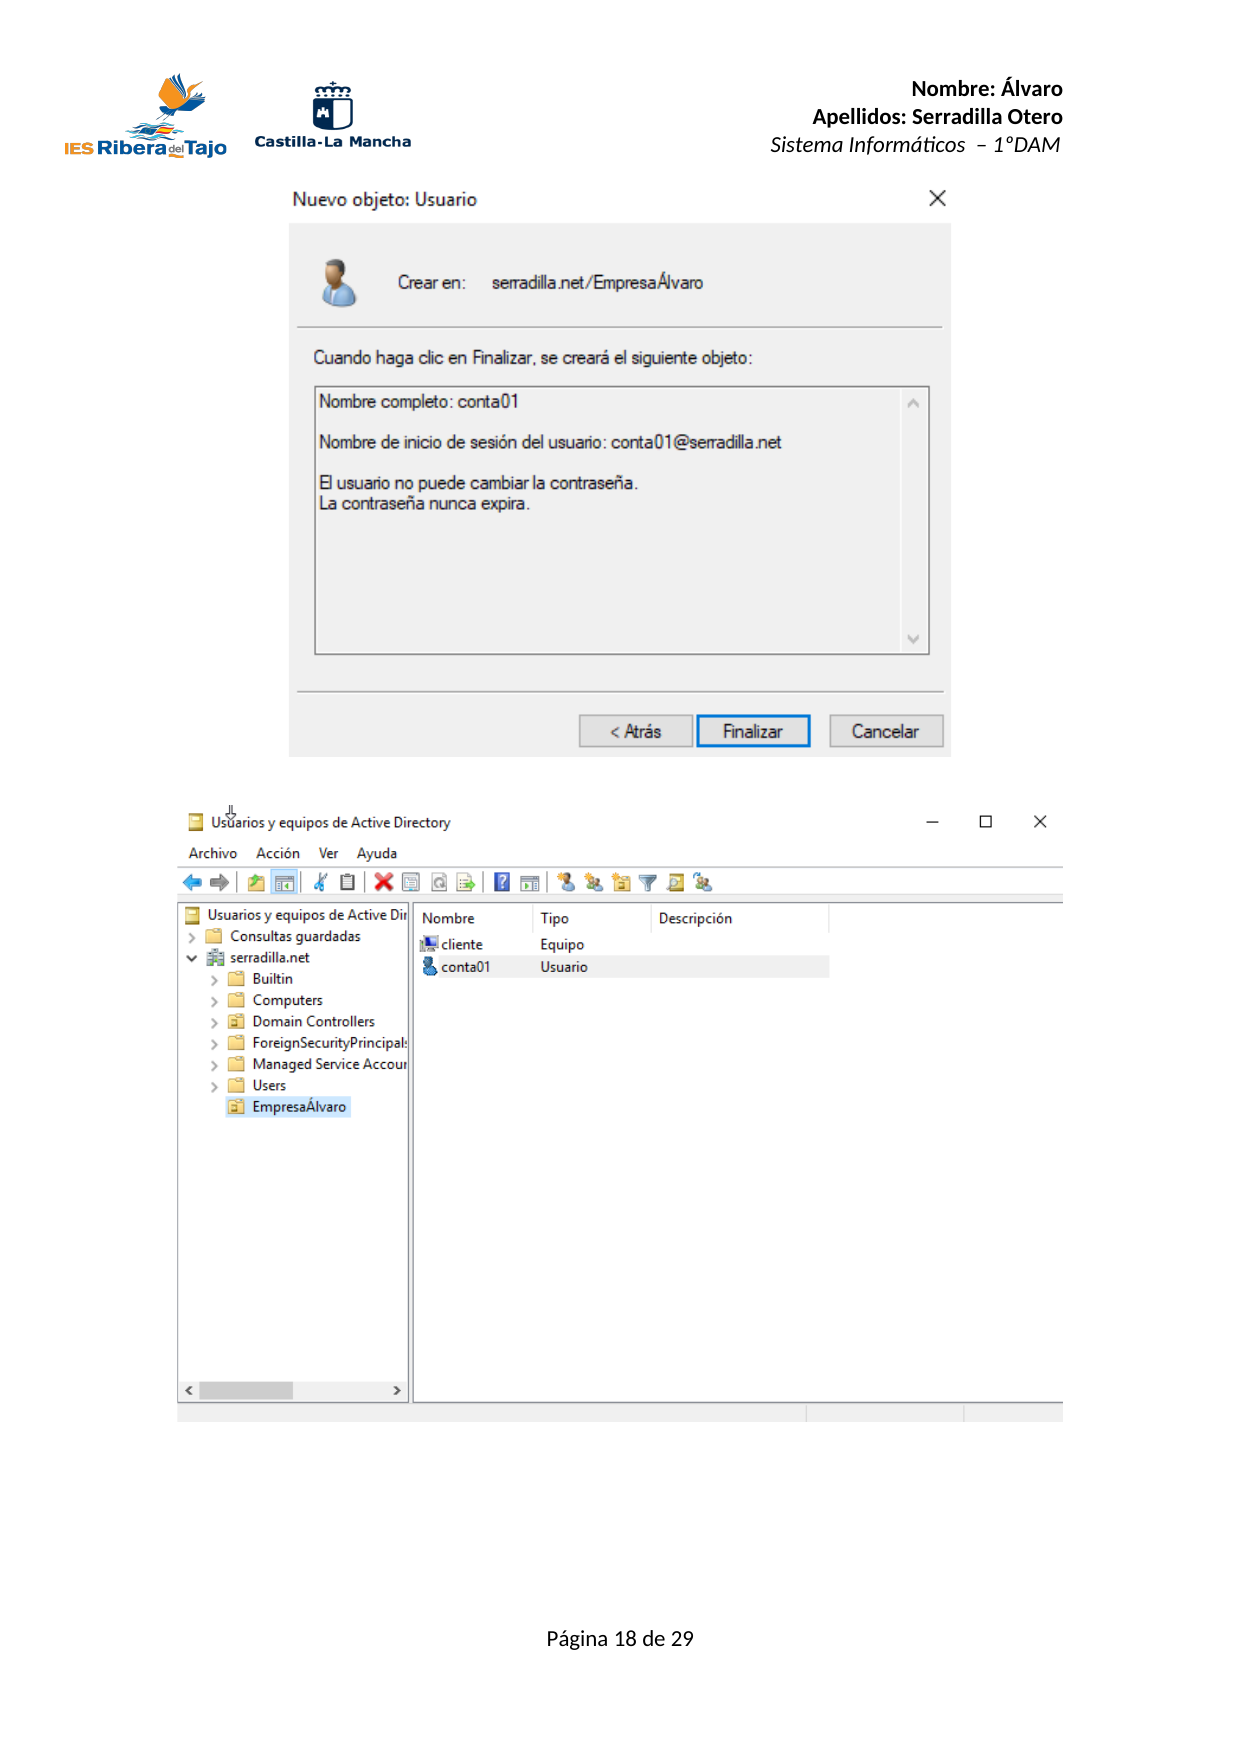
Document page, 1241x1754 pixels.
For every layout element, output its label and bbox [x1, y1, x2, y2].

picture [177, 805, 1063, 1422]
picture [233, 73, 432, 158]
picture [288, 178, 952, 757]
picture [65, 73, 227, 158]
